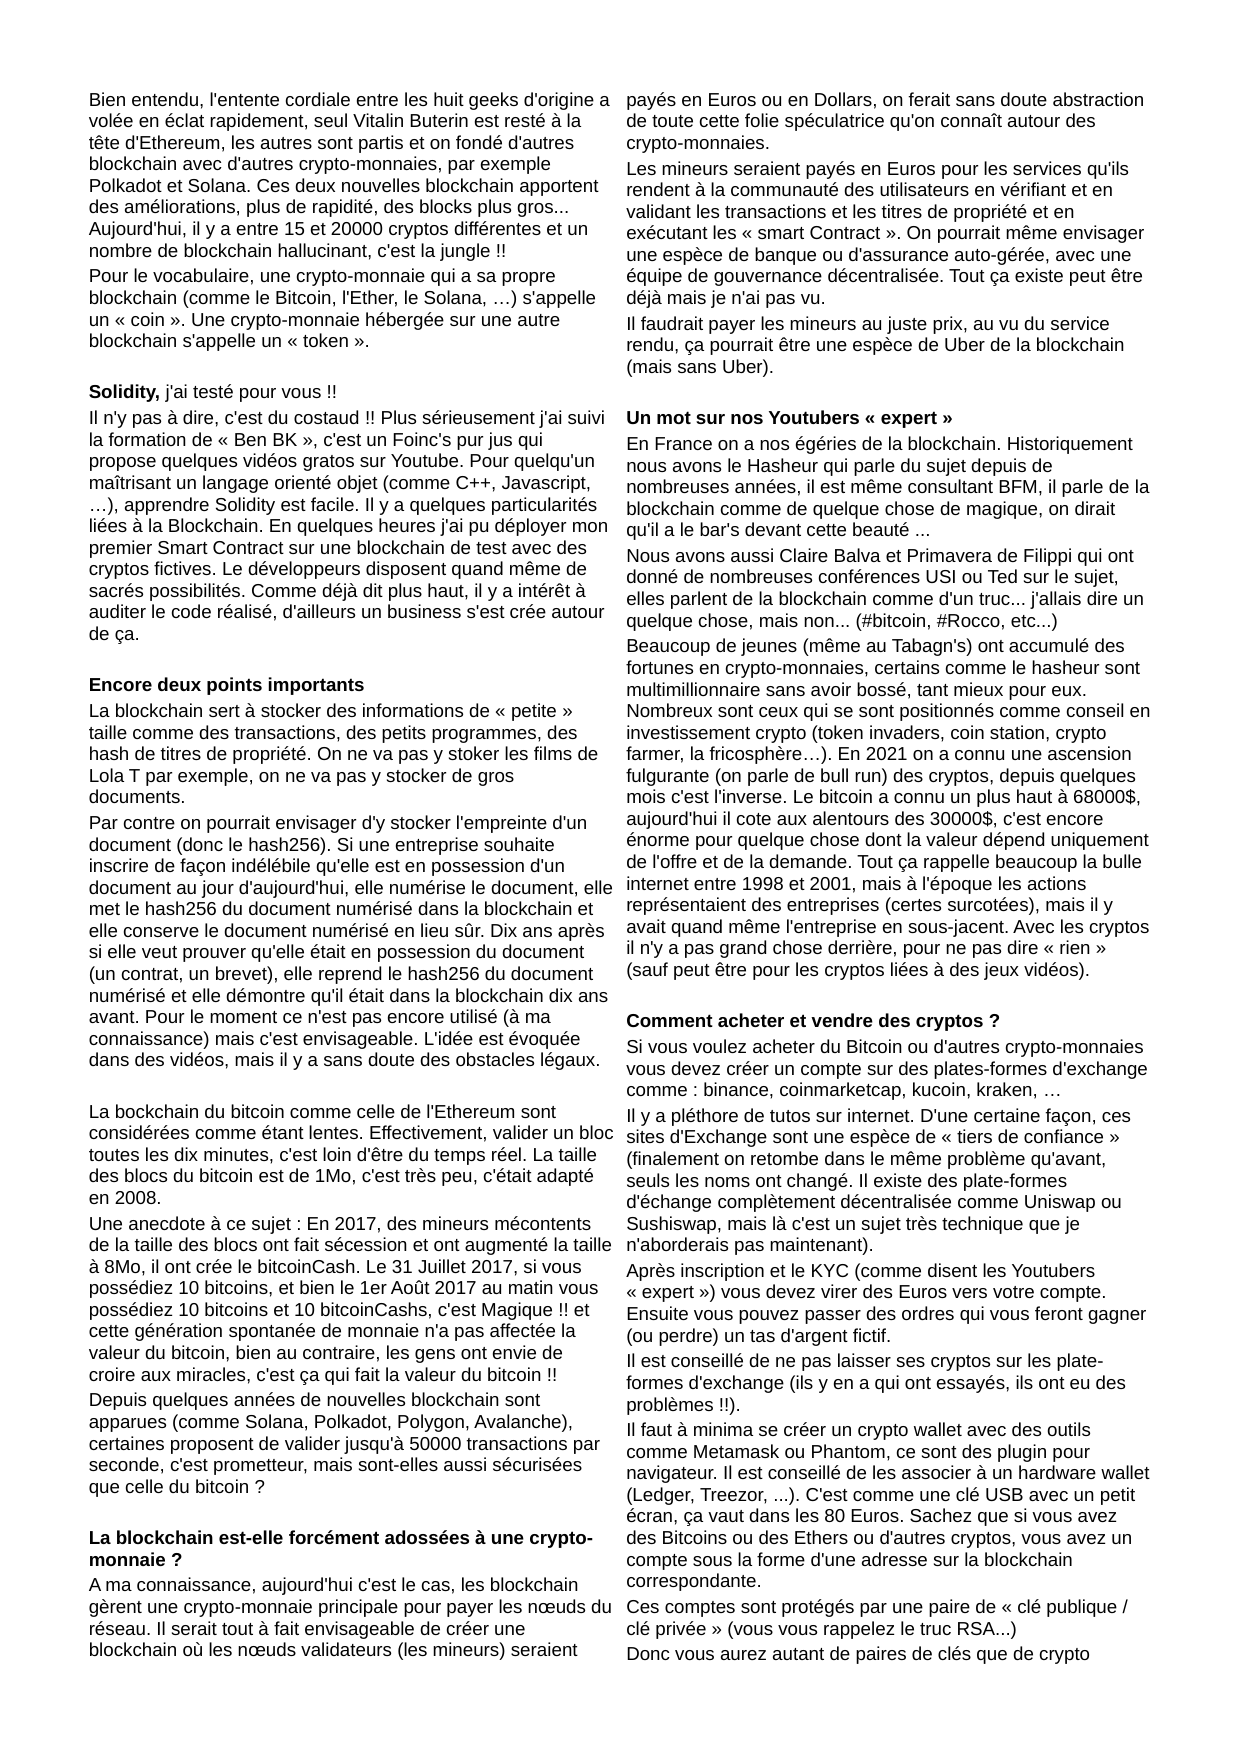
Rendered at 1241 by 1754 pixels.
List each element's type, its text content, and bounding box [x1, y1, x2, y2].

text Beaucoup de jeunes (même au Tabagn's) ont accumulé des fortunes en crypto-monnaies, certains comme le hasheur sont multimillionnaire sans avoir bossé, tant mieux pour eux. Nombreux sont ceux qui se sont positionnés comme conseil en investissement crypto (token invaders, coin station, crypto farmer, la fricosphère…). En 2021 on a connu une ascension fulgurante (on parle de bull run) des cryptos, depuis quelques mois c'est l'inverse. Le bitcoin a connu un plus haut à 68000$, aujourd'hui il cote aux alentours des 30000$, c'est encore énorme pour quelque chose dont la valeur dépend uniquement de l'offre et de la demande. Tout ça rappelle beaucoup la bulle internet entre 1998 et 2001, mais à l'époque les actions représentaient des entreprises (certes surcotées), mais il y avait quand même l'entreprise en sous-jacent. Avec les cryptos il n'y a pas grand chose derrière, pour ne pas dire « rien » (sauf peut être pour les cryptos liées à des jeux vidéos). [626, 635, 1152, 980]
text Après inscription et le KYC (comme disent les Youtubers « expert ») vous devez virer des Euros vers votre compte. Ensuite vous pouvez passer des ordres qui vous feront gagner (ou perdre) un tas d'argent fictif. [626, 1260, 1152, 1346]
text Il faut à minima se créer un crypto wallet avec des outils comme Metamask ou Phantom, ce sont des plugin pour navigateur. Il est conseillé de les associer à un hardware wallet (Ledger, Treezor, ...). C'est comme une clé USB avec un petit écran, ça vaut dans les 80 Euros. Sachez que si vous avez des Bitcoins ou des Ethers ou d'autres cryptos, vous avez un compte sous la forme d'une adresse sur la blockchain correspondante. [626, 1419, 1152, 1592]
text payés en Euros ou en Dollars, on ferait sans doute abstraction de toute cette folie spéculatrice qu'on connaît autour des crypto-monnaies. [626, 88, 1152, 153]
text La blockchain sert à stocker des informations de « petite » taille comme des transactions, des petits programmes, des hash de titres de propriété. On ne va pas y stoker les films de Lola T par exemple, on ne va pas y stocker de gros documents. [88, 700, 614, 808]
text Ces comptes sont protégés par une paire de « clé publique / clé privée » (vous vous rappelez le truc RSA...) [626, 1596, 1152, 1639]
text Donc vous aurez autant de paires de clés que de crypto [626, 1643, 1152, 1664]
text En France on a nos égéries de la blockchain. Historiquement nous avons le Hasheur qui parle du sujet depuis de nombreuses années, il est même consultant BFM, il parle de la blockchain comme de quelque chose de magique, on dirait qu'il a le bar's devant cette beauté ... [626, 433, 1152, 541]
text Un mot sur nos Youtubers « expert » [626, 407, 1152, 429]
text La bockchain du bitcoin comme celle de l'Ethereum sont considérées comme étant lentes. Effectivement, valider un bloc toutes les dix minutes, c'est loin d'être du temps réel. La taille des blocs du bitcoin est de 1Mo, c'est très peu, c'était adapté en 2008. [88, 1101, 614, 1208]
text Il n'y pas à dire, c'est du costaud !! Plus sérieusement j'ai suivi la formation de « Ben BK », c'est un Foinc's pur jus qui propose quelques vidéos gratos sur Youtube. Pour quelqu'un maîtrisant un langage orienté objet (comme C++, Javascript, …), apprendre Solidity est facile. Il y a quelques particularités liées à la Blockchain. En quelques heures j'ai pu déployer mon premier Smart Contract sur une blockchain de test avec des cryptos fictives. Le développeurs disposent quand même de sacrés possibilités. Comme déjà dit plus haut, il y a intérêt à auditer le code réalisé, d'ailleurs un business s'est crée autour de ça. [88, 407, 614, 644]
text Par contre on pourrait envisager d'y stocker l'empreinte d'un document (donc le hash256). Si une entreprise souhaite inscrire de façon indélébile qu'elle est en possession d'un document au jour d'aujourd'hui, elle numérise le document, elle met le hash256 du document numérisé dans la blockchain et elle conserve le document numérisé en lieu sûr. Dix ans après si elle veut prouver qu'elle était en possession du document (un contrat, un brevet), elle reprend le hash256 du document numérisé et elle démontre qu'il était dans la blockchain dix ans avant. Pour le moment ce n'est pas encore utilisé (à ma connaissance) mais c'est envisageable. L'idée est évoquée dans des vidéos, mais il y a sans doute des obstacles légaux. [88, 812, 614, 1071]
text Encore deux points importants [88, 674, 614, 696]
text Pour le vocabulaire, une crypto-monnaie qui a sa propre blockchain (comme le Bitcoin, l'Ether, le Solana, …) s'appelle un « coin ». Une crypto-monnaie hébergée sur une autre blockchain s'appelle un « token ». [88, 265, 614, 351]
text Il faudrait payer les mineurs au juste prix, au vu du service rendu, ça pourrait être une espèce de Uber de la blockchain (mais sans Uber). [626, 312, 1152, 377]
text Une anecdote à ce sujet : En 2017, des mineurs mécontents de la taille des blocs ont fait sécession et ont augmenté la taille à 8Mo, il ont crée le bitcoinCash. Le 31 Juillet 2017, si vous possédiez 10 bitcoins, et bien le 1er Août 2017 au matin vous possédiez 10 bitcoins et 10 bitcoinCashs, c'est Magique !! et cette génération spontanée de monnaie n'a pas affectée la valeur du bitcoin, bien au contraire, les gens ont envie de croire aux miracles, c'est ça qui fait la valeur du bitcoin !! [88, 1212, 614, 1385]
text La blockchain est-elle forcément adossées à une crypto-monnaie ? [88, 1527, 614, 1570]
text Comment acheter et vendre des cryptos ? [626, 1010, 1152, 1032]
text Si vous voulez acheter du Bitcoin ou d'autres crypto-monnaies vous devez créer un compte sur des plates-formes d'exchange comme : binance, coinmarketcap, kucoin, kraken, … [626, 1036, 1152, 1101]
text Il y a pléthore de tutos sur internet. D'une certaine façon, ces sites d'Exchange sont une espèce de « tiers de confiance » (finalement on retombe dans le même problème qu'avant, seuls les noms ont changé. Il existe des plate-formes d'échange complètement décentralisée comme Uniswap ou Sushiswap, mais là c'est un sujet très technique que je n'aborderais pas maintenant). [626, 1105, 1152, 1256]
text Depuis quelques années de nouvelles blockchain sont apparues (comme Solana, Polkadot, Polygon, Avalanche), certaines proposent de valider jusqu'à 50000 transactions par seconde, c'est prometteur, mais sont-elles aussi sécurisées que celle du bitcoin ? [88, 1389, 614, 1497]
text Il est conseillé de ne pas laisser ses cryptos sur les plate-formes d'exchange (ils y en a qui ont essayés, ils ont eu des problèmes !!). [626, 1350, 1152, 1415]
text Nous avons aussi Claire Balva et Primavera de Filippi qui ont donné de nombreuses conférences USI ou Ted sur le sujet, elles parlent de la blockchain comme d'un truc... j'allais dire un quelque chose, mais non... (#bitcoin, #Rocco, etc...) [626, 545, 1152, 631]
text Solidity, j'ai testé pour vous !! [88, 381, 614, 403]
text Bien entendu, l'entente cordiale entre les huit geeks d'origine a volée en éclat rapidement, seul Vitalin Buterin est resté à la tête d'Ethereum, les autres sont partis et on fondé d'autres blockchain avec d'autres crypto-monnaies, par exemple Polkadot et Solana. Ces deux nouvelles blockchain apportent des améliorations, plus de rapidité, des blocks plus gros... Aujourd'hui, il y a entre 15 et 20000 cryptos différentes et un nombre de blockchain hallucinant, c'est la jungle !! [88, 88, 614, 261]
text A ma connaissance, aujourd'hui c'est le cas, les blockchain gèrent une crypto-monnaie principale pour payer les nœuds du réseau. Il serait tout à fait envisageable de créer une blockchain où les nœuds validateurs (les mineurs) seraient [88, 1574, 614, 1660]
text Les mineurs seraient payés en Euros pour les services qu'ils rendent à la communauté des utilisateurs en vérifiant et en validant les transactions et les titres de propriété et en exécutant les « smart Contract ». On pourrait même envisager une espèce de banque ou d'assurance auto-gérée, avec une équipe de gouvernance décentralisée. Tout ça existe peut être déjà mais je n'ai pas vu. [626, 157, 1152, 308]
